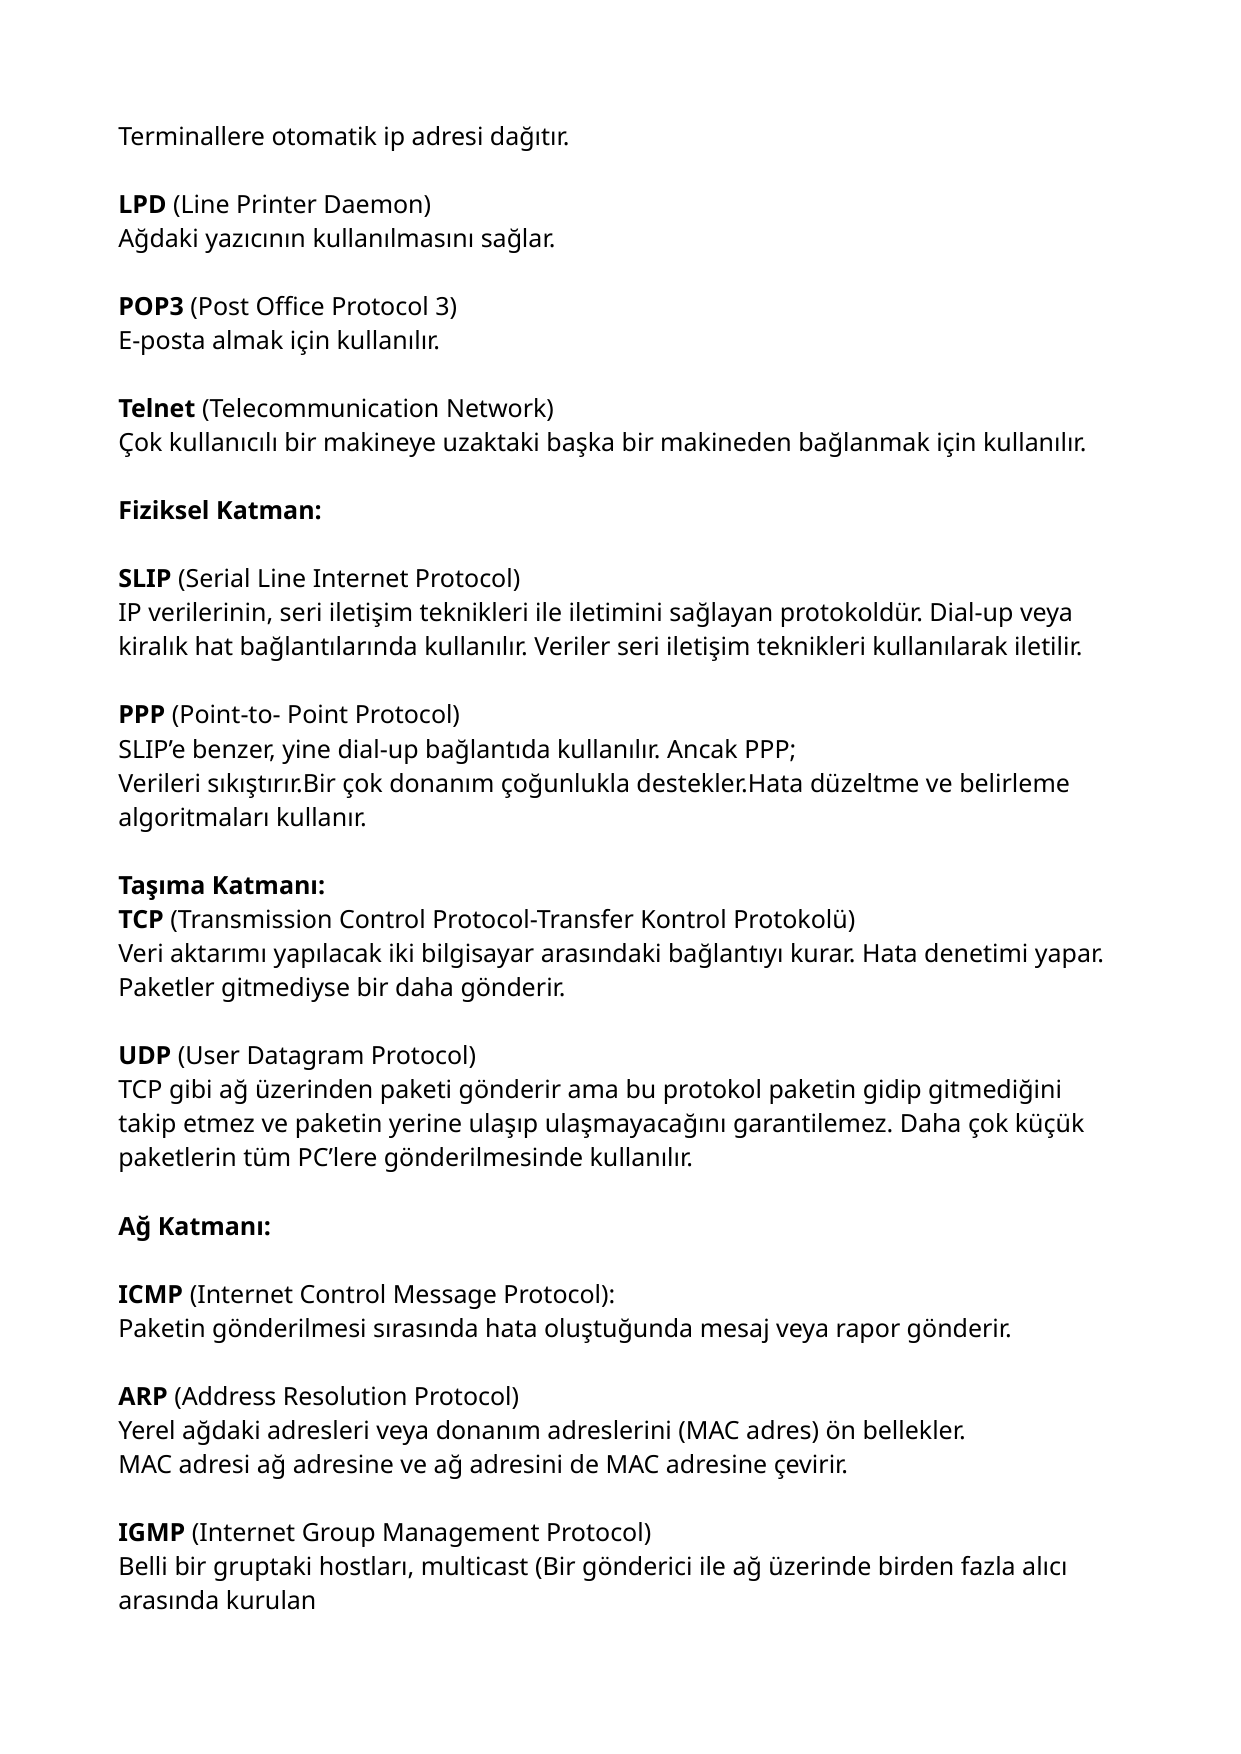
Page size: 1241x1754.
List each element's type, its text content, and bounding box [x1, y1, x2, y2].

text Çok kullanıcılı bir makineye uzaktaki başka bir makineden bağlanmak için kullanılır. [118, 425, 1122, 459]
text ICMP (Internet Control Message Protocol): [118, 1276, 1122, 1310]
text Terminallere otomatik ip adresi dağıtır. [118, 118, 1122, 152]
text UDP (User Datagram Protocol) [118, 1038, 1122, 1072]
text Fiziksel Katman: [118, 493, 1122, 527]
text LPD (Line Printer Daemon) [118, 186, 1122, 220]
text TCP gibi ağ üzerinden paketi gönderir ama bu protokol paketin gidip gitmediğini takip etmez ve paketin yerine ulaşıp ulaşmayacağını garantilemez. Daha çok küçük paketlerin tüm PC’lere gönderilmesinde kullanılır. [118, 1072, 1122, 1174]
text IGMP (Internet Group Management Protocol) [118, 1515, 1122, 1549]
text Belli bir gruptaki hostları, multicast (Bir gönderici ile ağ üzerinde birden fazla alıcı arasında kurulan [118, 1549, 1122, 1617]
text PPP (Point-to- Point Protocol) [118, 697, 1122, 731]
text Verileri sıkıştırır.Bir çok donanım çoğunlukla destekler.Hata düzeltme ve belirleme algoritmaları kullanır. [118, 765, 1122, 833]
text ARP (Address Resolution Protocol) [118, 1378, 1122, 1412]
text Ağdaki yazıcının kullanılmasını sağlar. [118, 220, 1122, 254]
text Paketin gönderilmesi sırasında hata oluştuğunda mesaj veya rapor gönderir. [118, 1310, 1122, 1344]
text Telnet (Telecommunication Network) [118, 391, 1122, 425]
text E-posta almak için kullanılır. [118, 322, 1122, 357]
text Taşıma Katmanı: [118, 867, 1122, 902]
text Yerel ağdaki adresleri veya donanım adreslerini (MAC adres) ön bellekler. [118, 1412, 1122, 1447]
text Veri aktarımı yapılacak iki bilgisayar arasındaki bağlantıyı kurar. Hata denetimi yapar. Paketler gitmediyse bir daha gönderir. [118, 936, 1122, 1004]
text SLIP (Serial Line Internet Protocol) [118, 561, 1122, 595]
text TCP (Transmission Control Protocol-Transfer Kontrol Protokolü) [118, 902, 1122, 936]
text IP verilerinin, seri iletişim teknikleri ile iletimini sağlayan protokoldür. Dial-up veya kiralık hat bağlantılarında kullanılır. Veriler seri iletişim teknikleri kullanılarak iletilir. [118, 595, 1122, 663]
text Ağ Katmanı: [118, 1208, 1122, 1242]
text MAC adresi ağ adresine ve ağ adresini de MAC adresine çevirir. [118, 1447, 1122, 1481]
text POP3 (Post Office Protocol 3) [118, 288, 1122, 322]
text SLIP’e benzer, yine dial-up bağlantıda kullanılır. Ancak PPP; [118, 731, 1122, 765]
